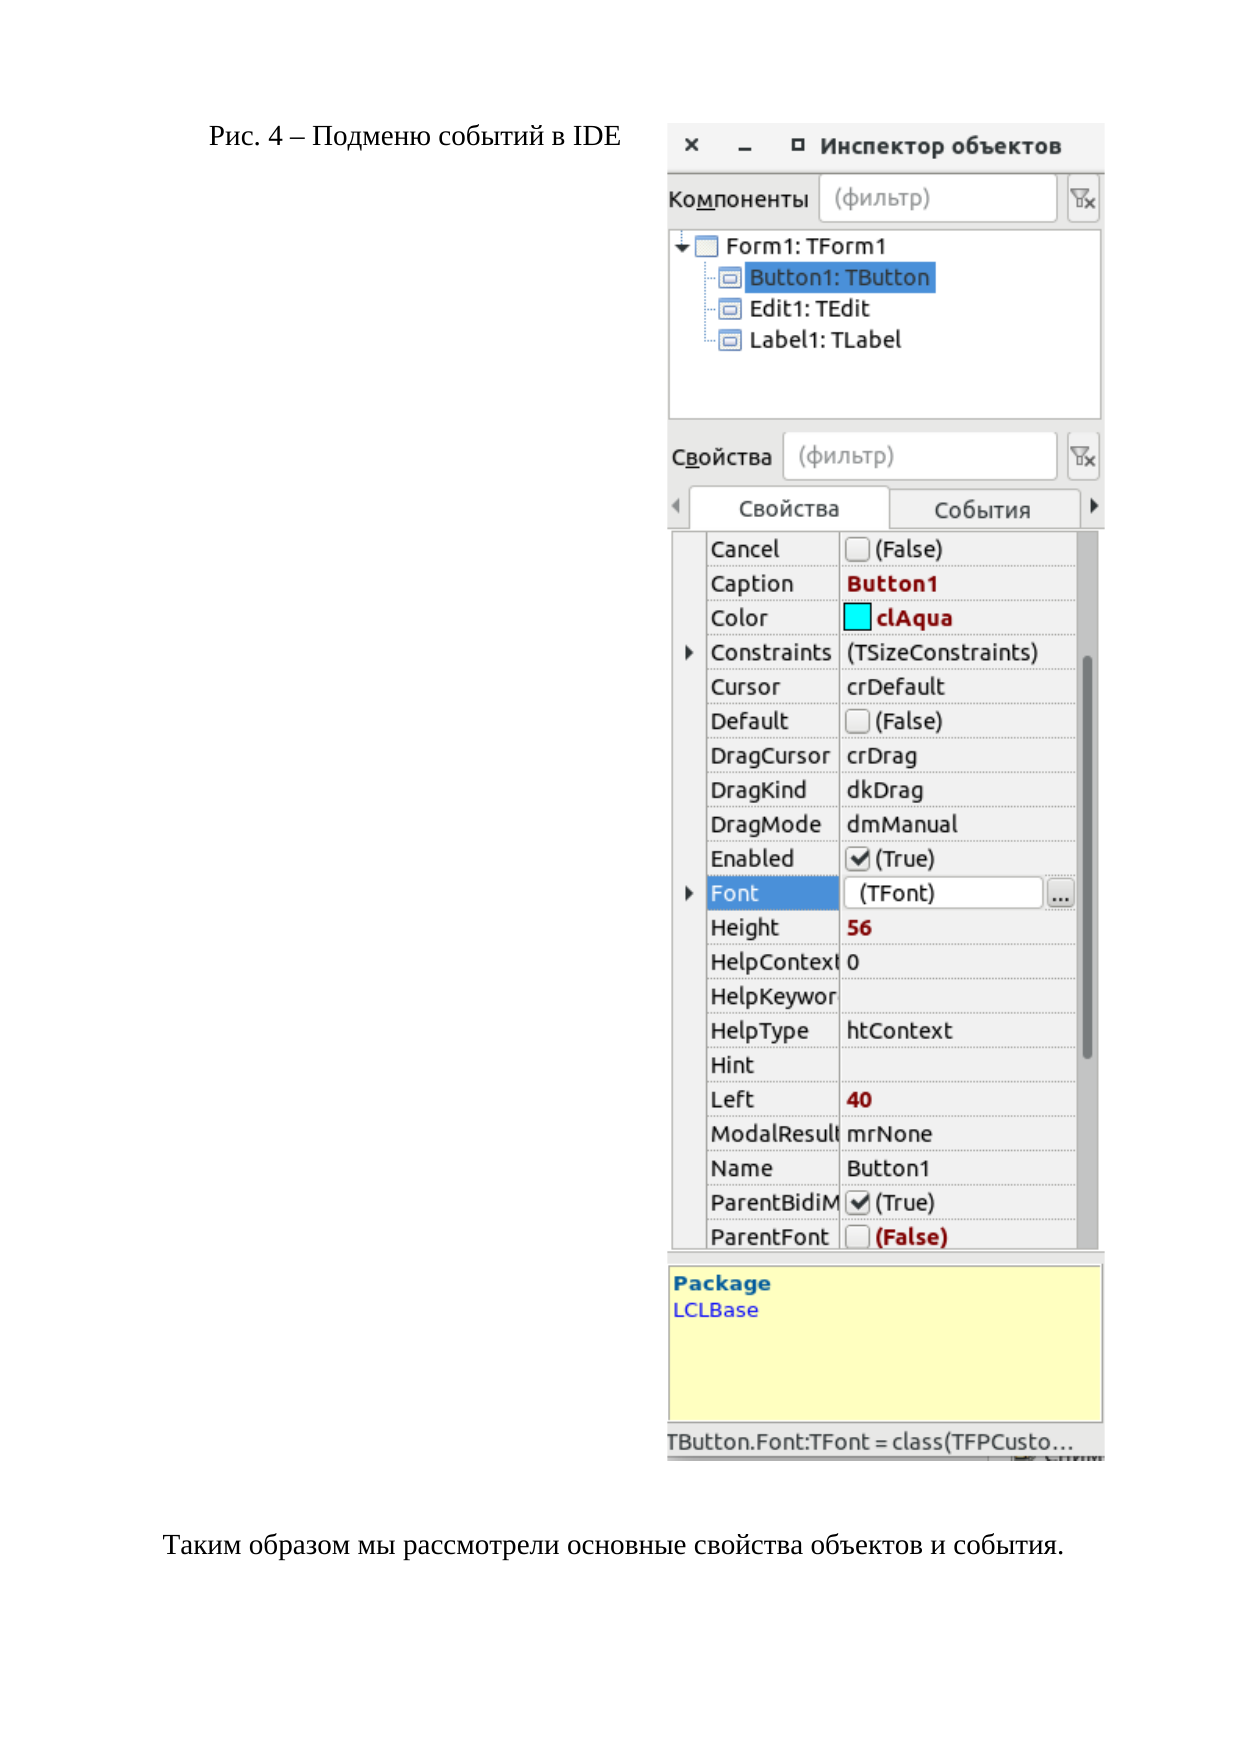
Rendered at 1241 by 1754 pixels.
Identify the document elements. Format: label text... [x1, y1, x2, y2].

picture [667, 123, 1105, 1461]
list Таким образом мы рассмотрели основные свойства объектов и события. [162, 1527, 1137, 1560]
list Рис. 4 – Подменю событий в IDE [162, 118, 1137, 152]
